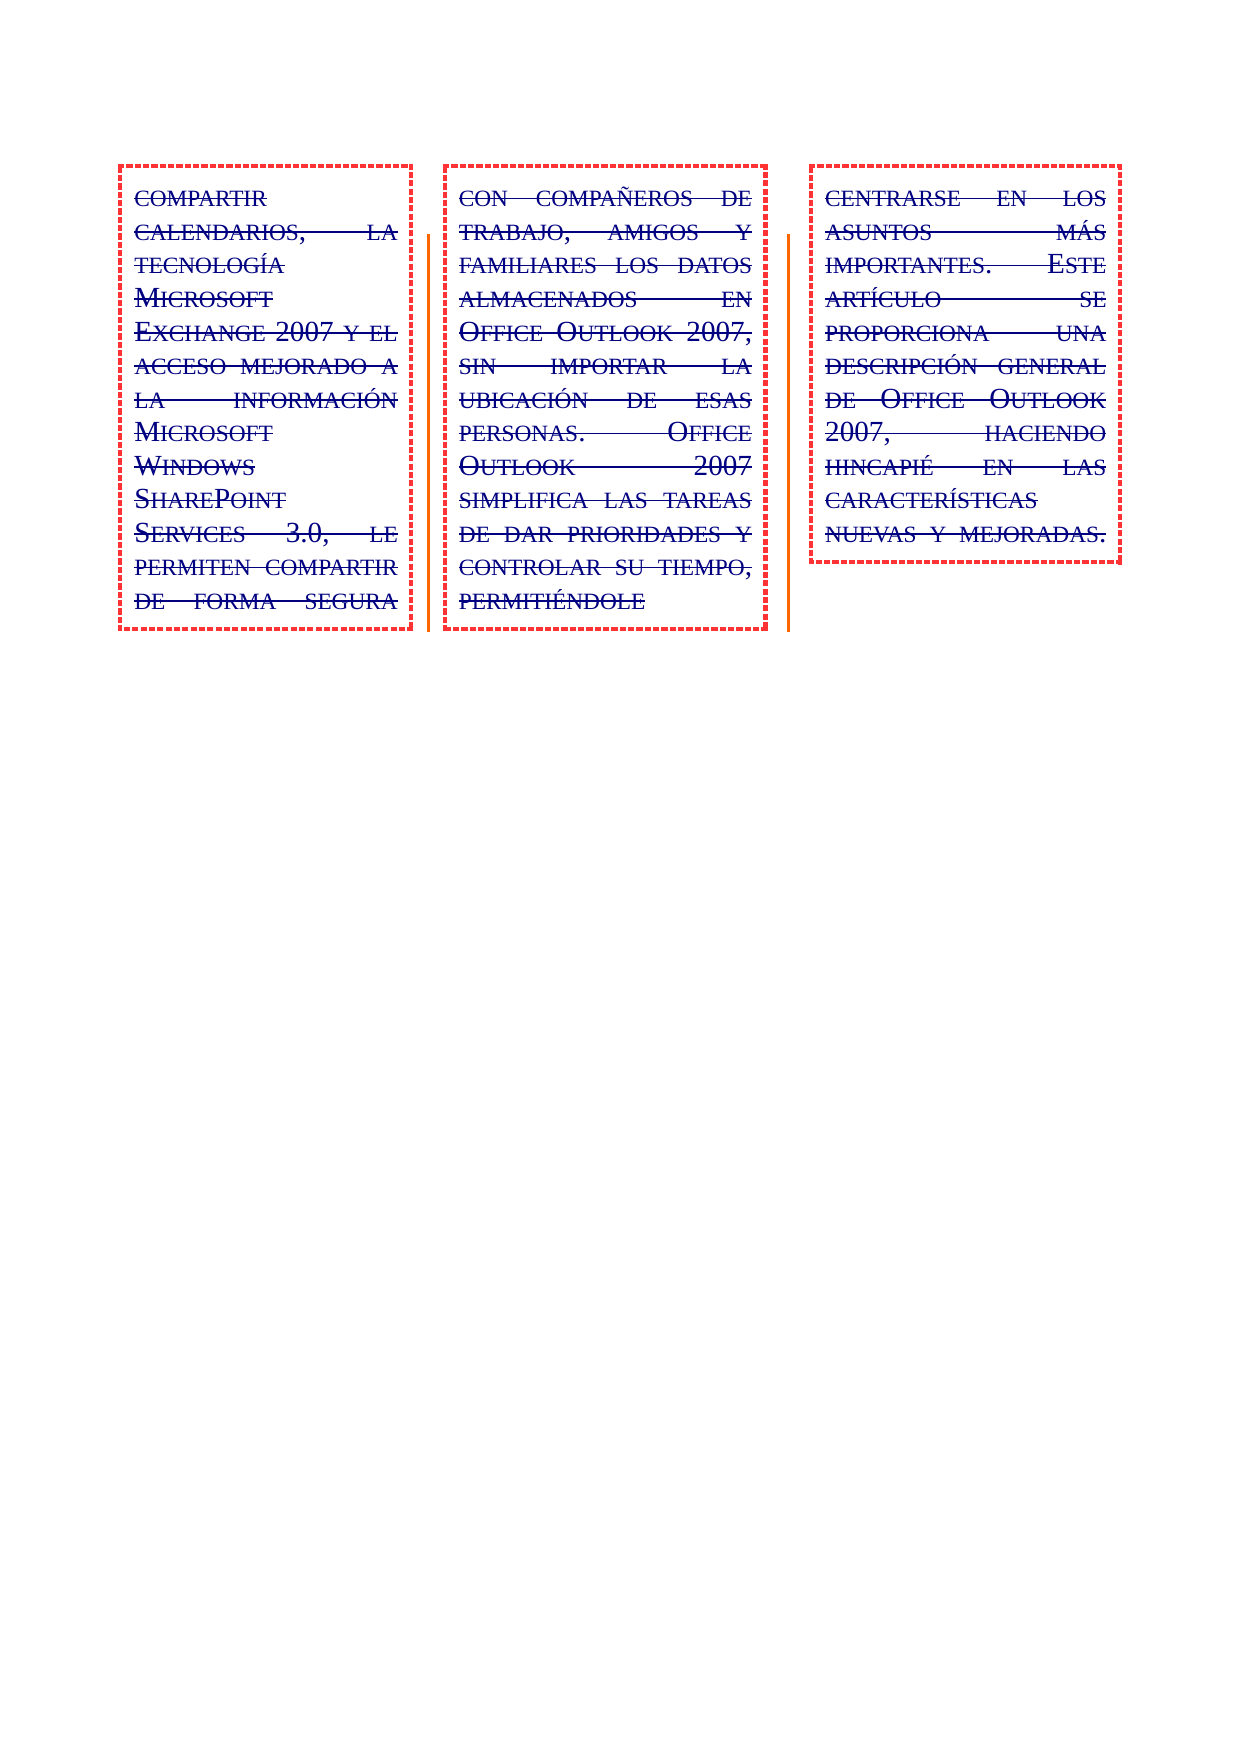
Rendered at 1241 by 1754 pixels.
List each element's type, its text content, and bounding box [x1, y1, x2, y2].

text centrarse en los asuntos más importantes. Este artículo se proporciona una descripción general de Office Outlook 2007, haciendo hincapié en las características nuevas y mejoradas. [809, 163, 1122, 564]
text compartir calendarios, la tecnología Microsoft Exchange 2007 y el acceso mejorado a la información Microsoft Windows SharePoint Services 3.0, le permiten compartir de forma segura [118, 163, 413, 631]
text con compañeros de trabajo, amigos y familiares los datos almacenados en Office Outlook 2007, sin importar la ubicación de esas personas. Office Outlook 2007 simplifica las tareas de dar prioridades y controlar su tiempo, permitiéndole [443, 163, 768, 631]
